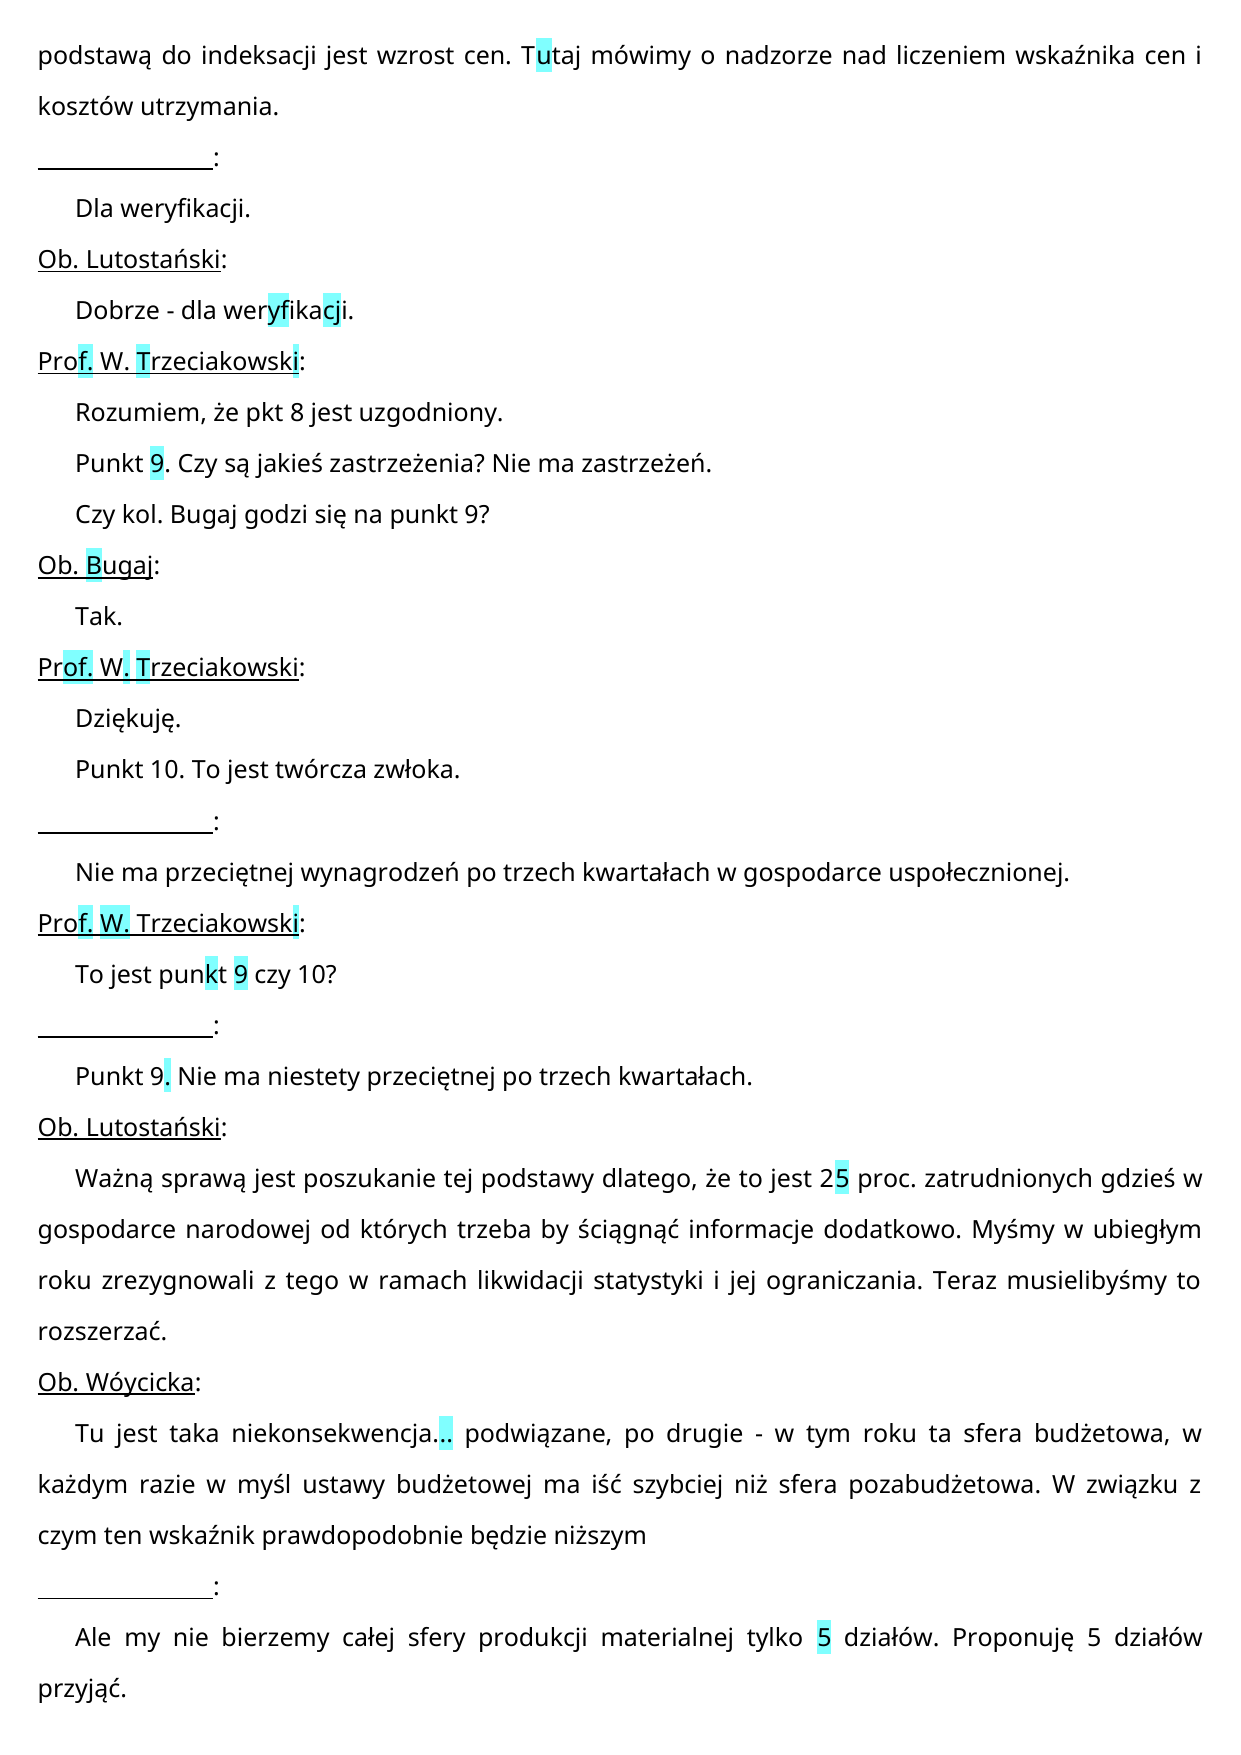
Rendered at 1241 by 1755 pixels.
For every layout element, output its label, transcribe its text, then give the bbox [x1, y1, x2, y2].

text Tak. [37, 599, 1203, 633]
text Dla weryfikacji. [37, 191, 1203, 225]
text Ale my nie bierzemy całej sfery produkcji materialnej tylko 5 działów. Proponuję 5 działów przyjąć. [37, 1620, 1203, 1705]
text Ob. Bugaj: [37, 548, 1203, 582]
text Rozumiem, że pkt 8 jest uzgodniony. [37, 395, 1203, 429]
text Ob. Lutostański: [37, 1109, 1203, 1143]
text podstawą do indeksacji jest wzrost cen. Tutaj mówimy o nadzorze nad liczeniem wskaźnika cen i kosztów utrzymania. [37, 37, 1203, 123]
text Czy kol. Bugaj godzi się na punkt 9? [37, 497, 1203, 531]
text Prof. W. Trzeciakowski: [37, 344, 1203, 378]
text Dobrze - dla weryfikacji. [37, 293, 1203, 327]
text : [37, 803, 1203, 837]
text Prof. W. Trzeciakowski: [37, 905, 1203, 939]
text Dziękuję. [37, 701, 1203, 735]
text Prof. W. Trzeciakowski: [37, 650, 1203, 684]
text : [37, 1569, 1203, 1603]
text Tu jest taka niekonsekwencja... podwiązane, po drugie - w tym roku ta sfera budżetowa, w każdym razie w myśl ustawy budżetowej ma iść szybciej niż sfera pozabudżetowa. W związku z czym ten wskaźnik prawdopodobnie będzie niższym [37, 1416, 1203, 1552]
text Ważną sprawą jest poszukanie tej podstawy dlatego, że to jest 25 proc. zatrudnionych gdzieś w gospodarce narodowej od których trzeba by ściągnąć informacje dodatkowo. Myśmy w ubiegłym roku zrezygnowali z tego w ramach likwidacji statystyki i jej ograniczania. Teraz musielibyśmy to rozszerzać. [37, 1160, 1203, 1348]
text : [37, 1007, 1203, 1041]
text Nie ma przeciętnej wynagrodzeń po trzech kwartałach w gospodarce uspołecznionej. [37, 854, 1203, 888]
text : [37, 139, 1203, 174]
text Punkt 9. Czy są jakieś zastrzeżenia? Nie ma zastrzeżeń. [37, 446, 1203, 480]
text Punkt 9. Nie ma niestety przeciętnej po trzech kwartałach. [37, 1058, 1203, 1092]
text Punkt 10. To jest twórcza zwłoka. [37, 752, 1203, 786]
text To jest punkt 9 czy 10? [37, 956, 1203, 990]
text Ob. Wóycicka: [37, 1364, 1203, 1399]
text Ob. Lutostański: [37, 242, 1203, 276]
